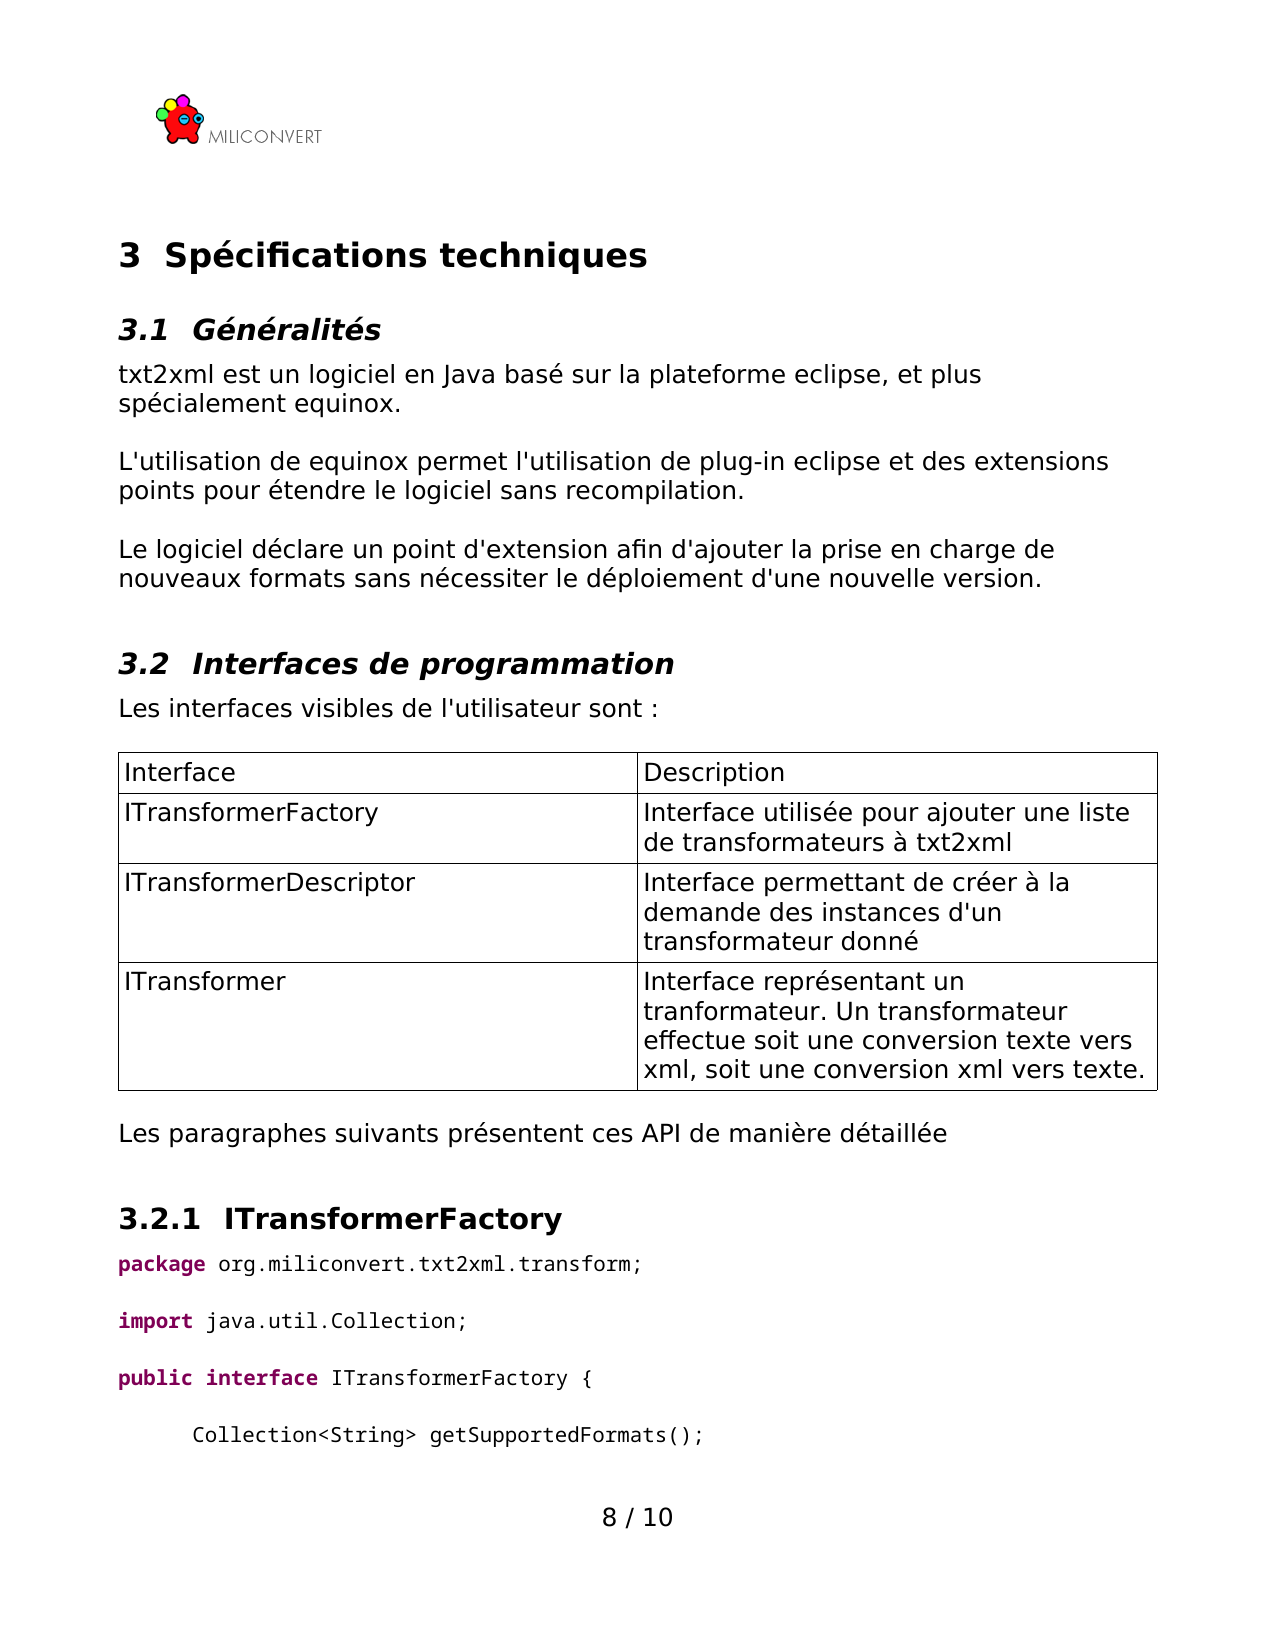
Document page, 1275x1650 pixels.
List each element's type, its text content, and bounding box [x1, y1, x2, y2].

text Collection<String> getSupportedFormats(); [118, 1420, 1157, 1448]
text Les interfaces visibles de l'utilisateur sont : [118, 694, 1157, 723]
text public interface ITransformerFactory { [118, 1363, 1157, 1391]
text package org.miliconvert.txt2xml.transform; [118, 1249, 1157, 1277]
subtitle ITransformerFactory [118, 1203, 1157, 1237]
table_cell Interface représentant un tranformateur. Un transformateur effectue soit une conversion texte vers xml, soit une conversion xml vers texte. [638, 963, 1157, 1090]
subtitle Spécifications techniques [118, 237, 1157, 276]
table_header Description [638, 753, 1157, 793]
table_cell ITransformerFactory [119, 794, 637, 863]
text Le logiciel déclare un point d'extension afin d'ajouter la prise en charge de nouveaux formats sans nécessiter le déploiement d'une nouvelle version. [118, 535, 1157, 593]
table_cell ITransformer [119, 963, 637, 1090]
subtitle Généralités [118, 313, 1157, 347]
text import java.util.Collection; [118, 1306, 1157, 1334]
text L'utilisation de equinox permet l'utilisation de plug-in eclipse et des extensions points pour étendre le logiciel sans recompilation. [118, 447, 1157, 506]
text Les paragraphes suivants présentent ces API de manière détaillée [118, 1119, 1157, 1148]
text txt2xml est un logiciel en Java basé sur la plateforme eclipse, et plus spécialement equinox. [118, 360, 1157, 418]
table_cell Interface utilisée pour ajouter une liste de transformateurs à txt2xml [638, 794, 1157, 863]
table_header Interface [119, 753, 637, 793]
table_cell Interface permettant de créer à la demande des instances d'un transformateur donné [638, 864, 1157, 962]
subtitle Interfaces de programmation [118, 647, 1157, 681]
table_cell ITransformerDescriptor [119, 864, 637, 962]
picture [132, 69, 354, 176]
